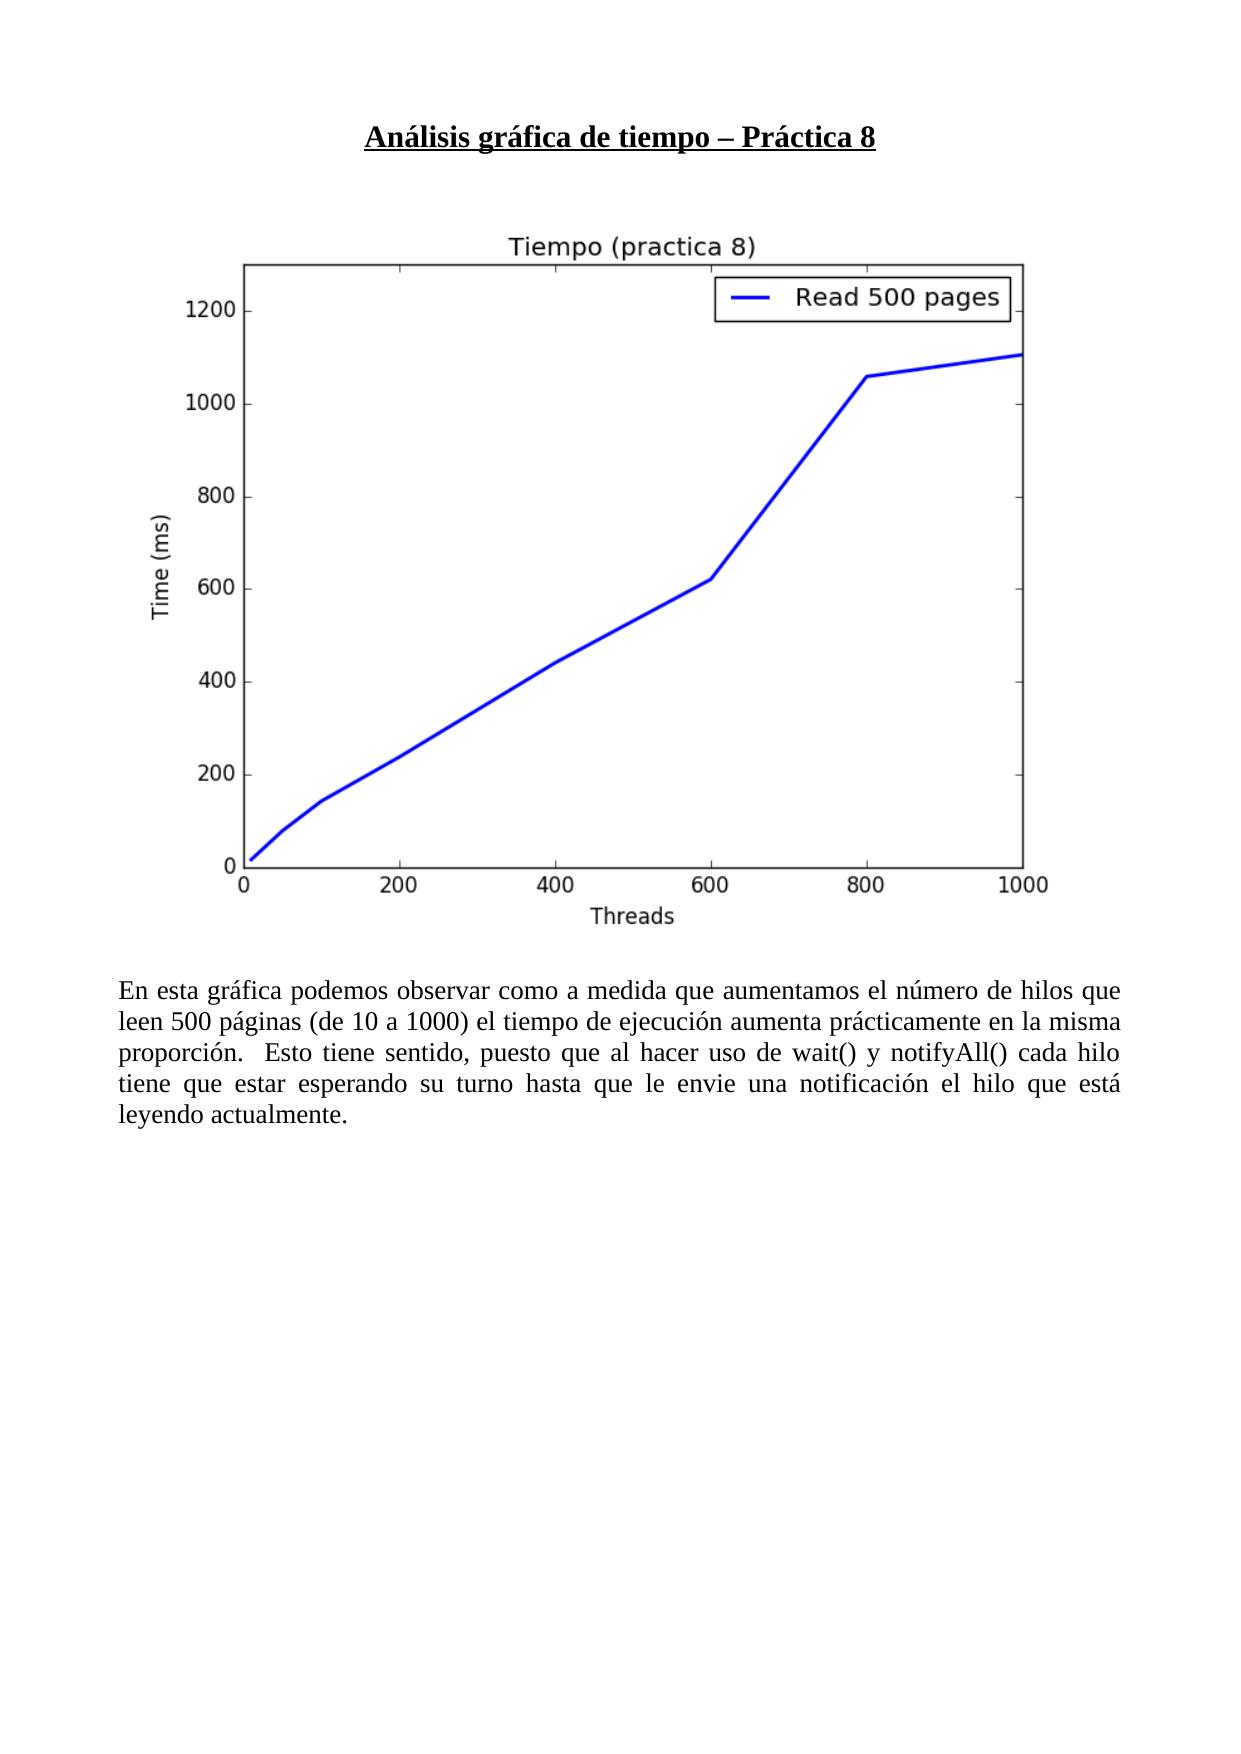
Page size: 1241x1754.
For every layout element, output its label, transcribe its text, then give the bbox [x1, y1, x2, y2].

picture [118, 190, 1123, 943]
text Análisis gráfica de tiempo – Práctica 8 [118, 118, 1122, 154]
text En esta gráfica podemos observar como a medida que aumentamos el número de hilos que leen 500 páginas (de 10 a 1000) el tiempo de ejecución aumenta prácticamente en la misma proporción. Esto tiene sentido, puesto que al hacer uso de wait() y notifyAll() cada hilo tiene que estar esperando su turno hasta que le envie una notificación el hilo que está leyendo actualmente. [118, 974, 1122, 1130]
